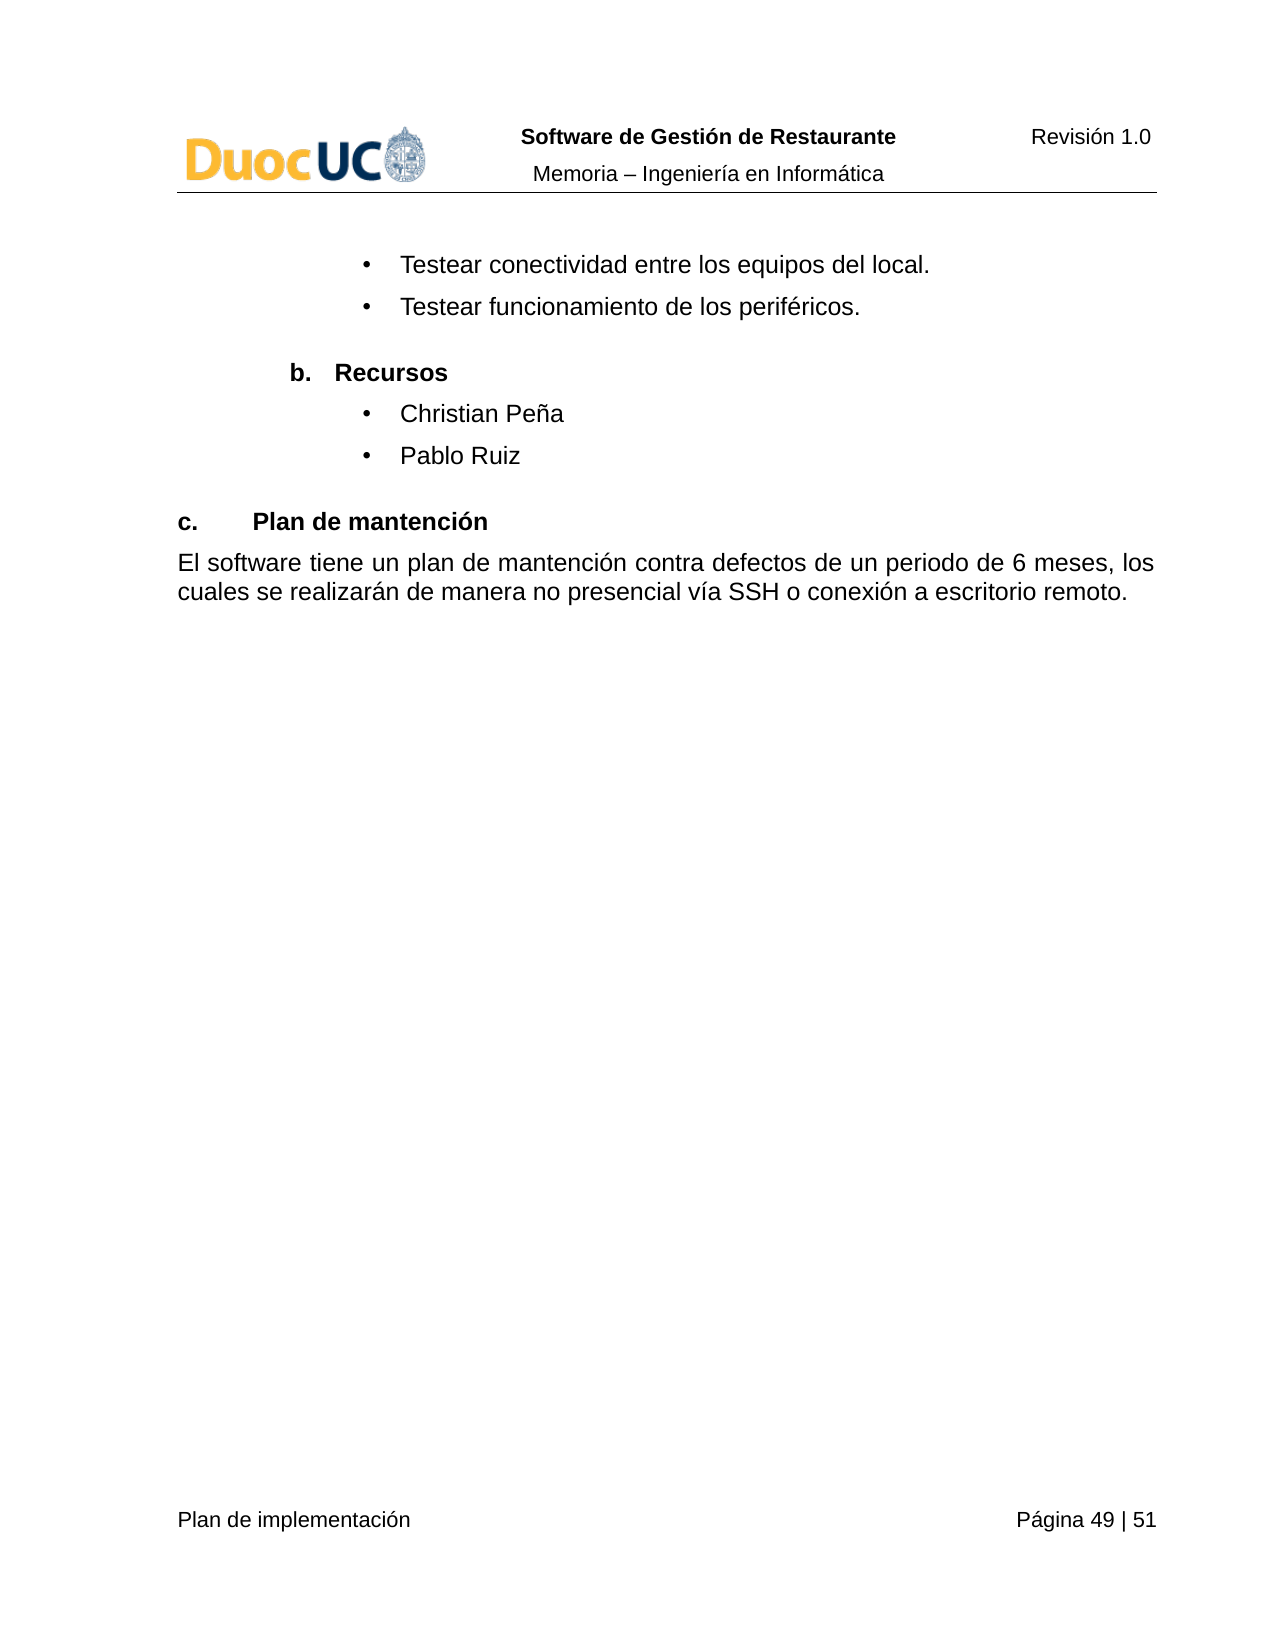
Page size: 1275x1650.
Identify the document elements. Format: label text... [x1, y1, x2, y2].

list Pablo Ruiz [362, 441, 1157, 470]
list Testear conectividad entre los equipos del local. [362, 251, 1157, 279]
list Testear funcionamiento de los periféricos. [362, 292, 1157, 321]
subtitle Plan de mantención [177, 507, 1157, 536]
picture [182, 123, 426, 187]
list Christian Peña [362, 399, 1157, 428]
subtitle Recursos [289, 358, 1157, 387]
text El software tiene un plan de mantención contra defectos de un periodo de 6 meses, los cuales se realizarán de manera no presencial vía SSH o conexión a escritorio remoto. [177, 548, 1157, 606]
